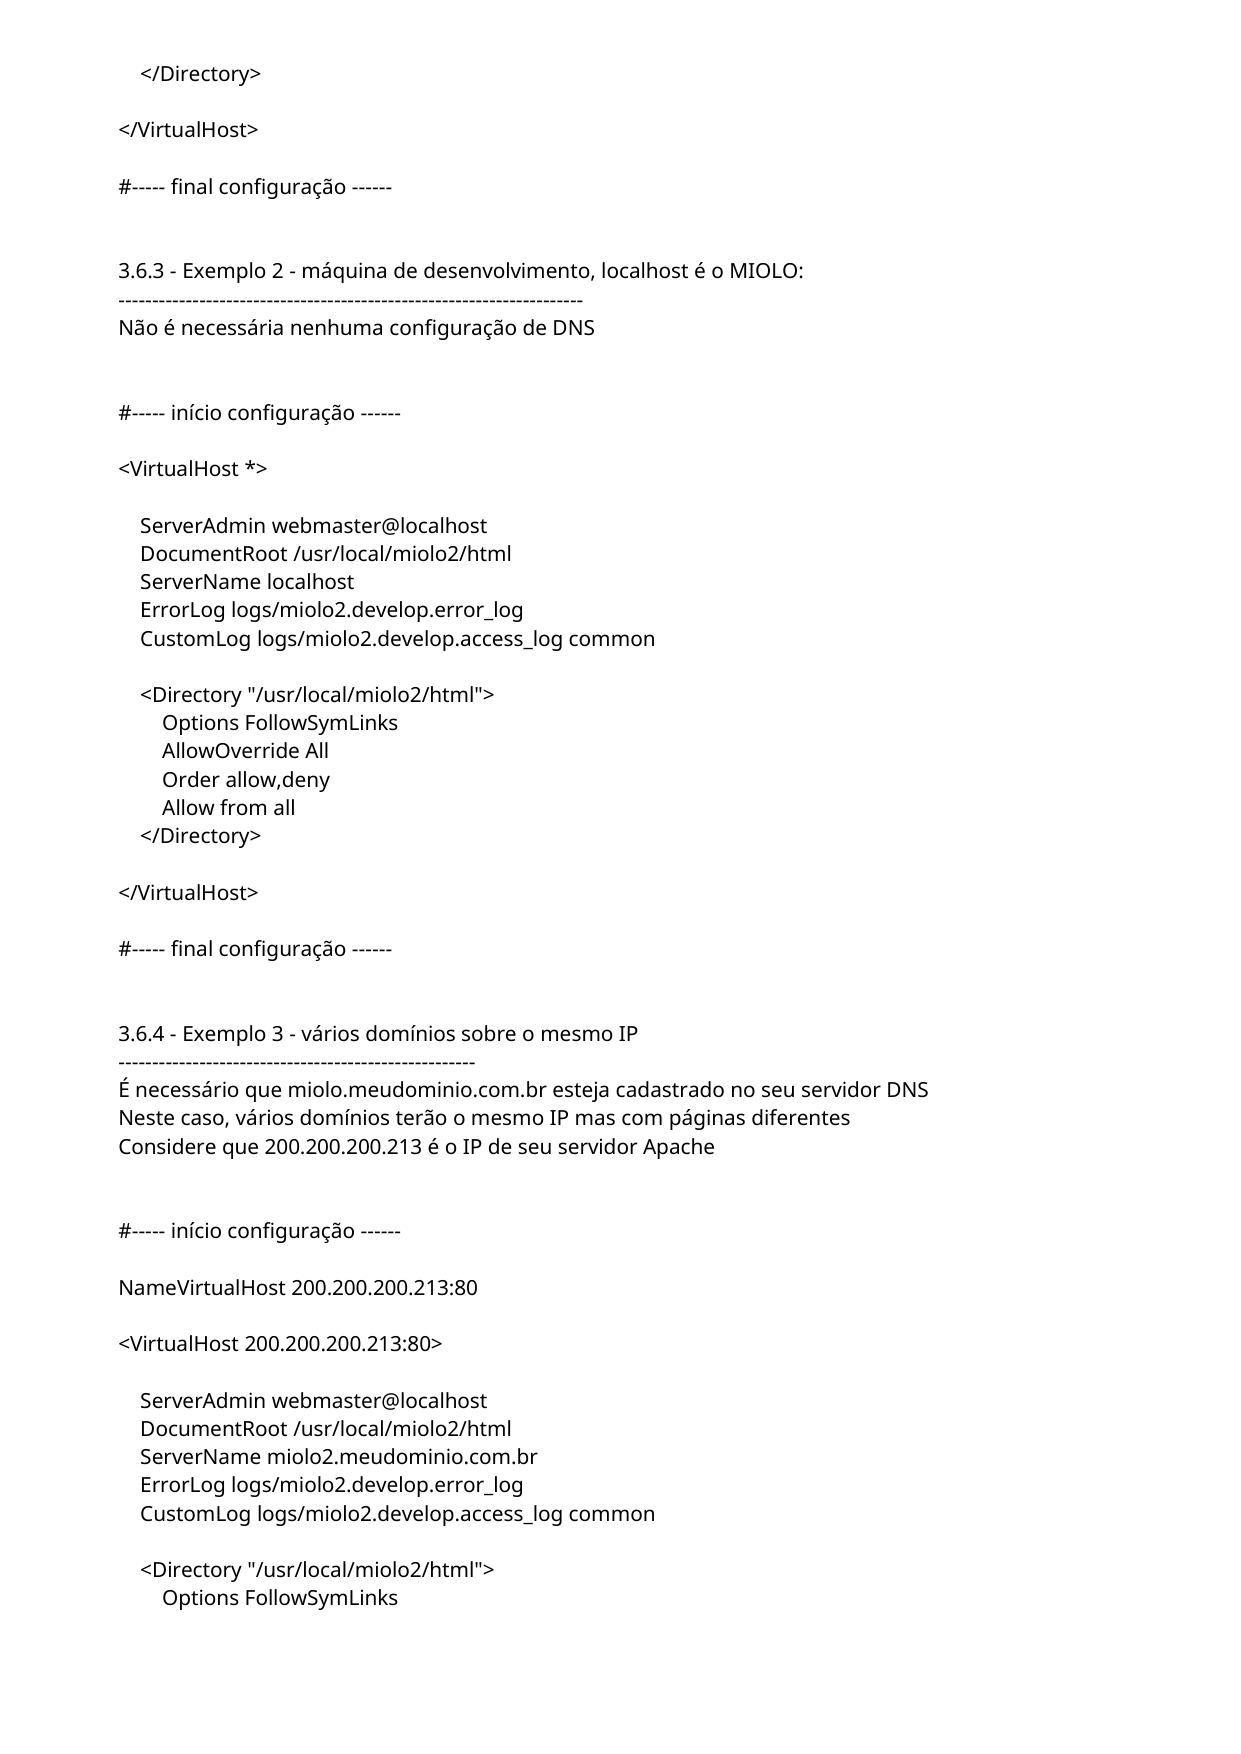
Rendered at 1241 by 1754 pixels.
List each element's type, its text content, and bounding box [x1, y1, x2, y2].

text ErrorLog logs/miolo2.develop.error_log [118, 1471, 1181, 1499]
text </Directory> [118, 821, 1181, 849]
text ErrorLog logs/miolo2.develop.error_log [118, 595, 1181, 624]
text Neste caso, vários domínios terão o mesmo IP mas com páginas diferentes [118, 1103, 1181, 1132]
text </VirtualHost> [118, 878, 1181, 906]
text <Directory "/usr/local/miolo2/html"> [118, 1555, 1181, 1583]
text Allow from all [118, 793, 1181, 821]
text DocumentRoot /usr/local/miolo2/html [118, 539, 1181, 567]
text #----- início configuração ------ [118, 398, 1181, 426]
text #----- final configuração ------ [118, 934, 1181, 962]
text <Directory "/usr/local/miolo2/html"> [118, 680, 1181, 708]
text Options FollowSymLinks [118, 1583, 1181, 1612]
text ServerAdmin webmaster@localhost [118, 1386, 1181, 1414]
text É necessário que miolo.meudominio.com.br esteja cadastrado no seu servidor DNS [118, 1075, 1181, 1103]
text Options FollowSymLinks [118, 708, 1181, 737]
text CustomLog logs/miolo2.develop.access_log common [118, 624, 1181, 652]
text <VirtualHost *> [118, 454, 1181, 482]
text </Directory> [118, 59, 1181, 87]
text </VirtualHost> [118, 116, 1181, 144]
text ServerAdmin webmaster@localhost [118, 511, 1181, 539]
text 3.6.3 - Exemplo 2 - máquina de desenvolvimento, localhost é o MIOLO: [118, 257, 1181, 285]
text #----- final configuração ------ [118, 172, 1181, 200]
text DocumentRoot /usr/local/miolo2/html [118, 1414, 1181, 1442]
text Não é necessária nenhuma configuração de DNS [118, 313, 1181, 341]
text --------------------------------------------------------------------- [118, 285, 1181, 313]
text NameVirtualHost 200.200.200.213:80 [118, 1273, 1181, 1301]
text AllowOverride All [118, 737, 1181, 765]
text #----- início configuração ------ [118, 1216, 1181, 1245]
text <VirtualHost 200.200.200.213:80> [118, 1329, 1181, 1358]
text 3.6.4 - Exemplo 3 - vários domínios sobre o mesmo IP [118, 1019, 1181, 1047]
text Considere que 200.200.200.213 é o IP de seu servidor Apache [118, 1132, 1181, 1160]
text ServerName localhost [118, 567, 1181, 595]
text ----------------------------------------------------- [118, 1047, 1181, 1075]
text CustomLog logs/miolo2.develop.access_log common [118, 1499, 1181, 1527]
text ServerName miolo2.meudominio.com.br [118, 1442, 1181, 1471]
text Order allow,deny [118, 765, 1181, 793]
